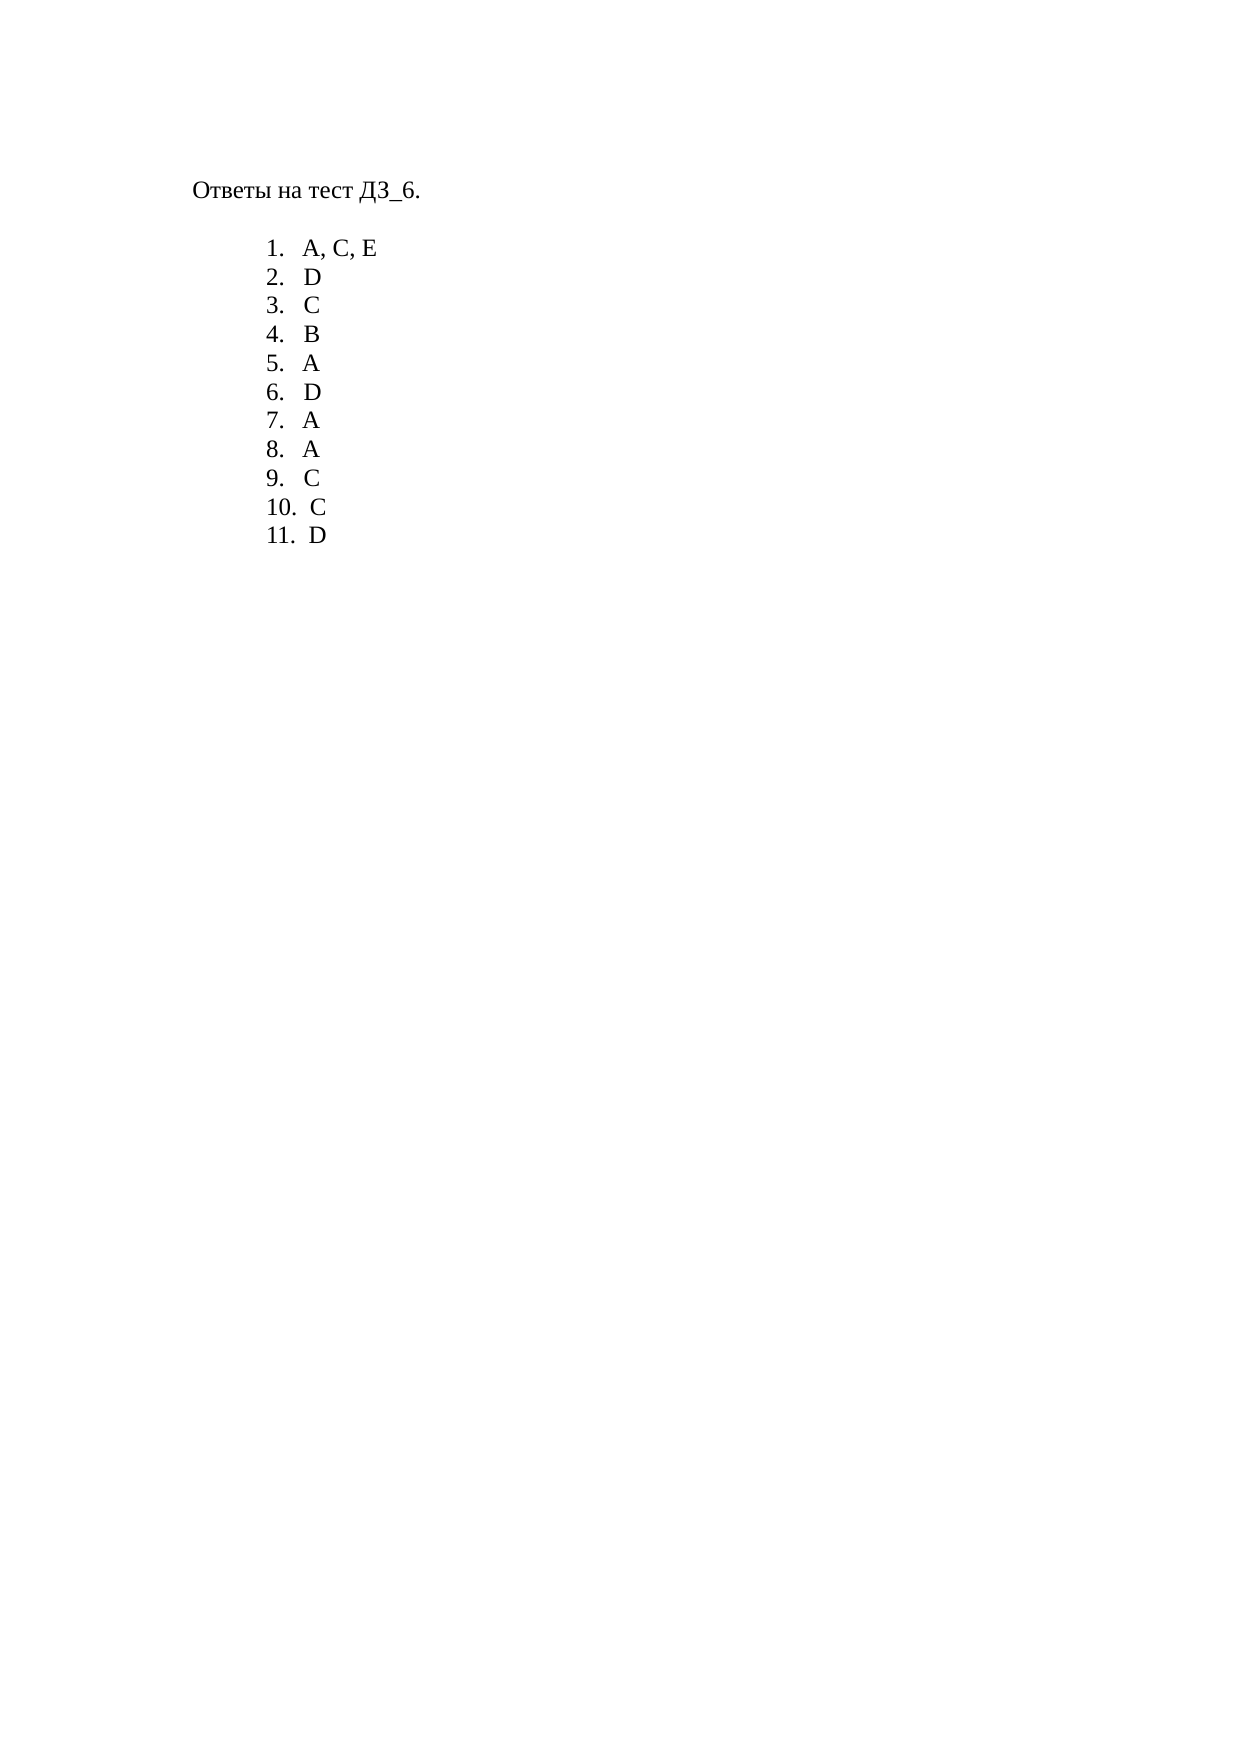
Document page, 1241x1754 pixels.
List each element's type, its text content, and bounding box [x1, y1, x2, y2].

text 2. D [118, 262, 1122, 291]
text 7. A [118, 406, 1122, 434]
text 6. D [118, 377, 1122, 406]
text Ответы на тест ДЗ_6. [118, 176, 1122, 204]
text 1. A, C, E [118, 233, 1122, 262]
text 10. C [118, 492, 1122, 521]
text 5. A [118, 348, 1122, 377]
text 3. C [118, 291, 1122, 319]
text 11. D [118, 521, 1122, 549]
text 9. C [118, 463, 1122, 492]
text 4. B [118, 319, 1122, 348]
text 8. A [118, 434, 1122, 463]
